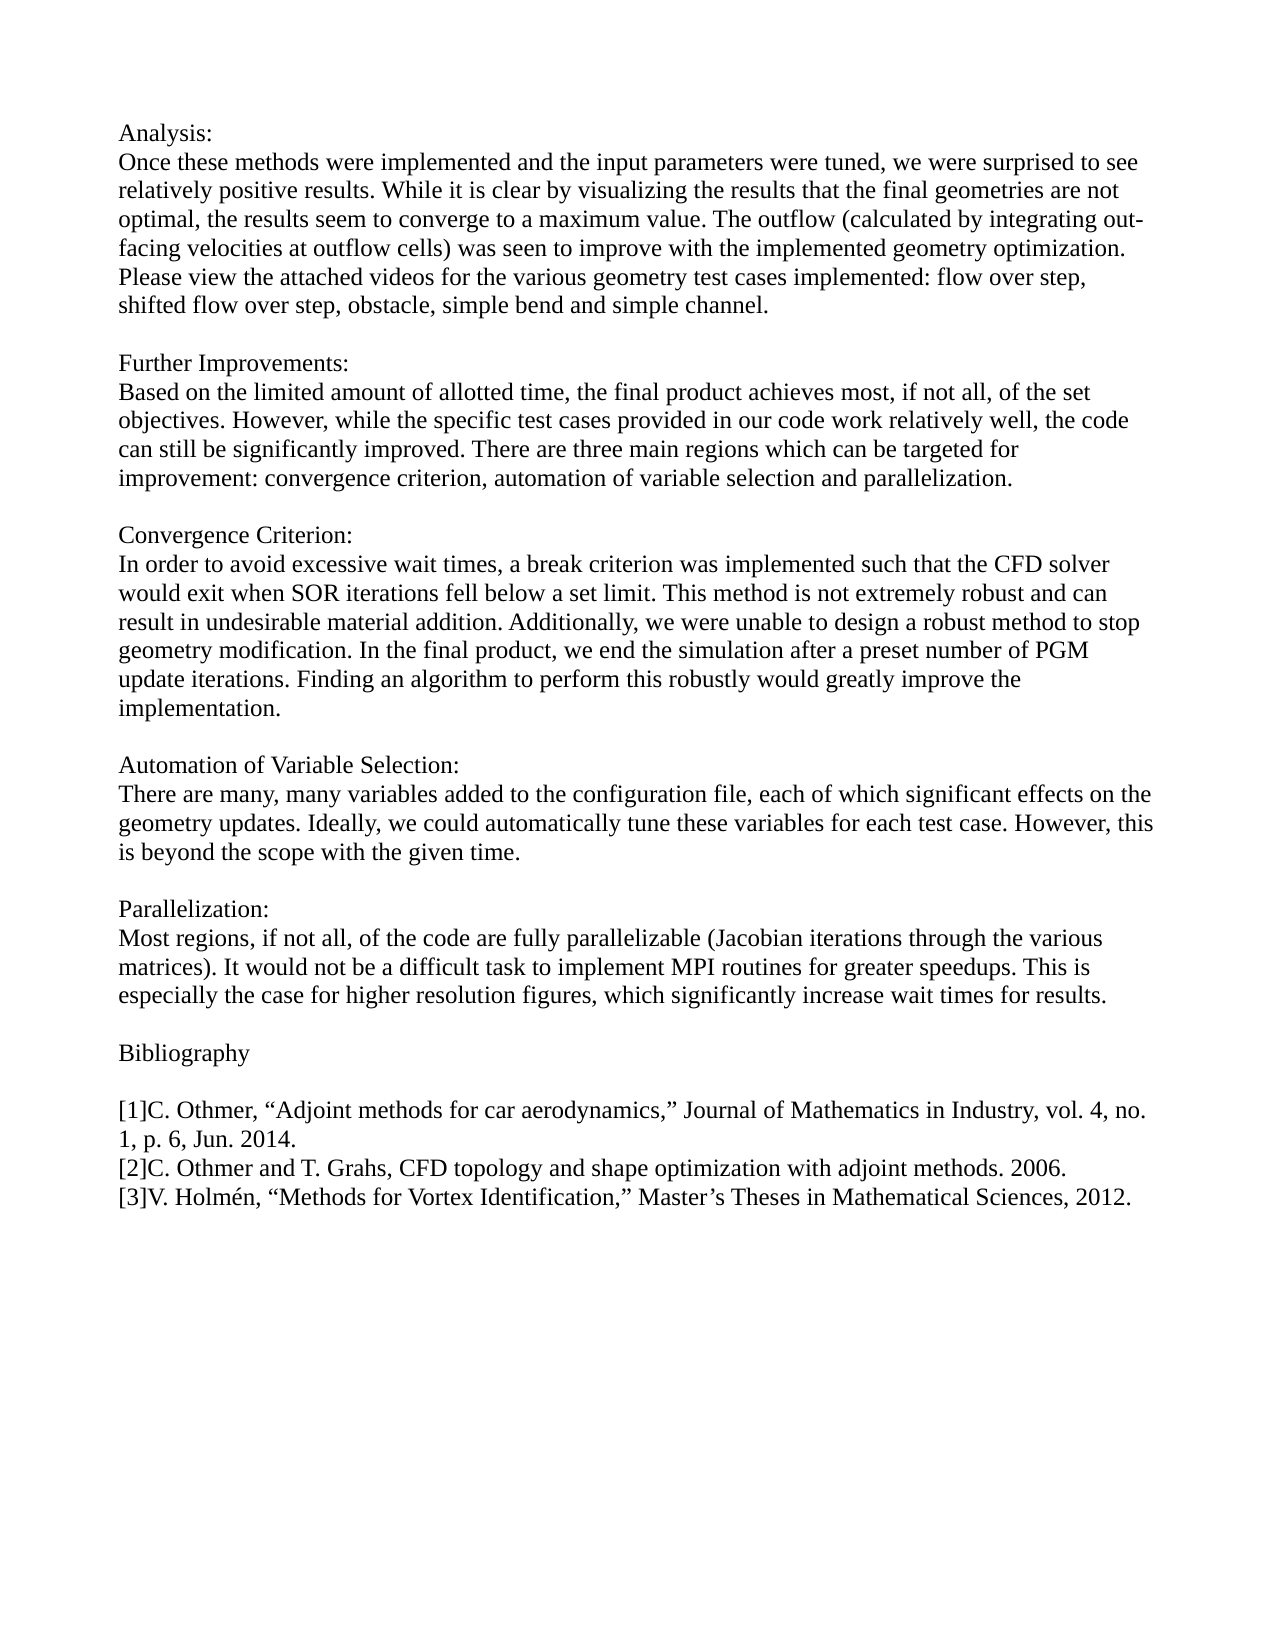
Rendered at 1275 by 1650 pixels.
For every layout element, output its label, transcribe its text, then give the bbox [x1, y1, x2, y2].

text Most regions, if not all, of the code are fully parallelizable (Jacobian iterations through the various matrices). It would not be a difficult task to implement MPI routines for greater speedups. This is especially the case for higher resolution figures, which significantly increase wait times for results. [118, 923, 1157, 1009]
text Further Improvements: [118, 348, 1157, 377]
text [2]C. Othmer and T. Grahs, CFD topology and shape optimization with adjoint methods. 2006. [118, 1153, 1157, 1182]
text In order to avoid excessive wait times, a break criterion was implemented such that the CFD solver would exit when SOR iterations fell below a set limit. This method is not extremely robust and can result in undesirable material addition. Additionally, we were unable to design a robust method to stop geometry modification. In the final product, we end the simulation after a preset number of PGM update iterations. Finding an algorithm to perform this robustly would greatly improve the implementation. [118, 549, 1157, 722]
text Analysis: [118, 118, 1157, 147]
text Once these methods were implemented and the input parameters were tuned, we were surprised to see relatively positive results. While it is clear by visualizing the results that the final geometries are not optimal, the results seem to converge to a maximum value. The outflow (calculated by integrating out-facing velocities at outflow cells) was seen to improve with the implemented geometry optimization. Please view the attached videos for the various geometry test cases implemented: flow over step, shifted flow over step, obstacle, simple bend and simple channel. [118, 147, 1157, 319]
text Convergence Criterion: [118, 521, 1157, 549]
text [1]C. Othmer, “Adjoint methods for car aerodynamics,” Journal of Mathematics in Industry, vol. 4, no. 1, p. 6, Jun. 2014. [118, 1096, 1157, 1153]
text [3]V. Holmén, “Methods for Vortex Identification,” Master’s Theses in Mathematical Sciences, 2012. [118, 1182, 1157, 1211]
text There are many, many variables added to the configuration file, each of which significant effects on the geometry updates. Ideally, we could automatically tune these variables for each test case. However, this is beyond the scope with the given time. [118, 779, 1157, 866]
text Parallelization: [118, 894, 1157, 923]
text Based on the limited amount of allotted time, the final product achieves most, if not all, of the set objectives. However, while the specific test cases provided in our code work relatively well, the code can still be significantly improved. There are three main regions which can be targeted for improvement: convergence criterion, automation of variable selection and parallelization. [118, 377, 1157, 492]
text Bibliography [118, 1038, 1157, 1067]
text Automation of Variable Selection: [118, 751, 1157, 779]
